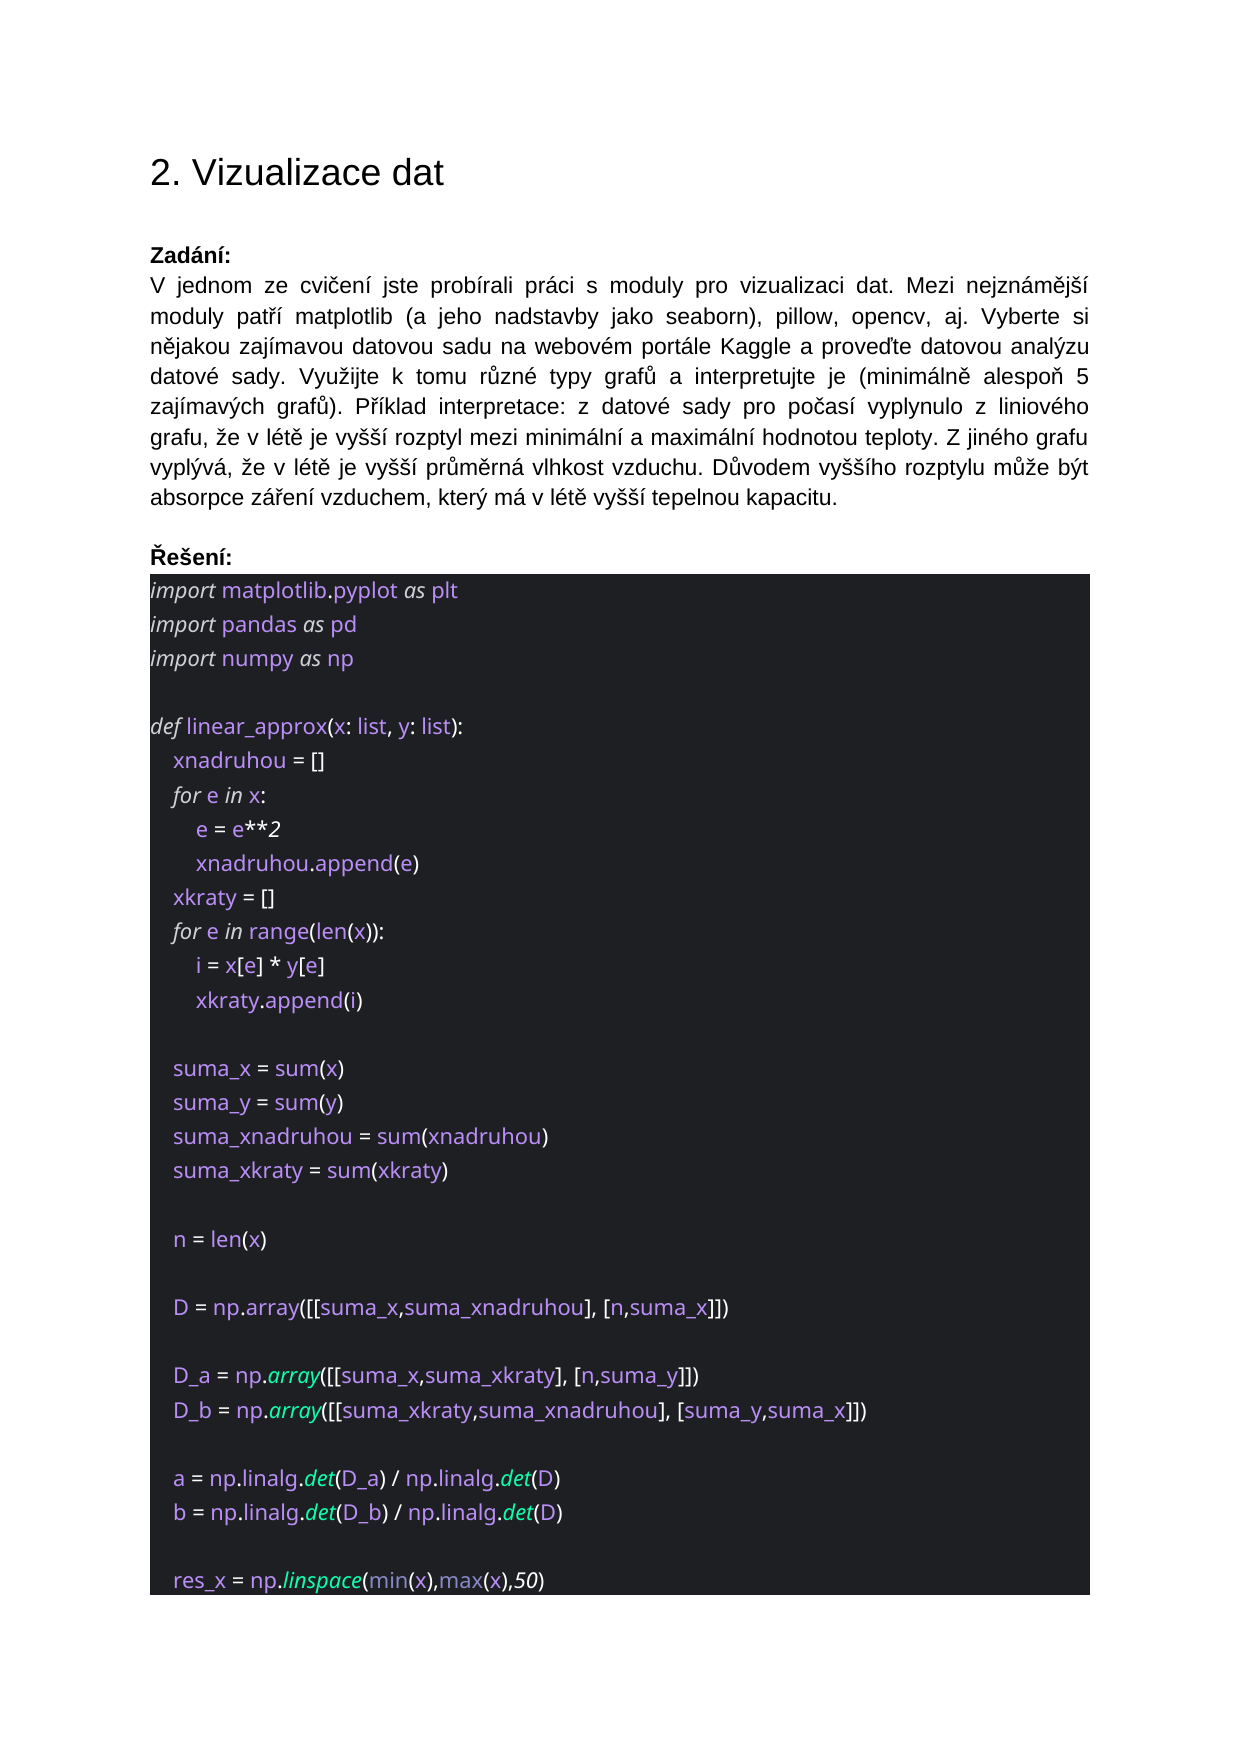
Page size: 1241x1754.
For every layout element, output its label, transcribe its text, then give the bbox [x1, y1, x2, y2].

text Zadání: [150, 242, 1090, 269]
text V jednom ze cvičení jste probírali práci s moduly pro vizualizaci dat. Mezi nejznámější moduly patří matplotlib (a jeho nadstavby jako seaborn), pillow, opencv, aj. Vyberte si nějakou zajímavou datovou sadu na webovém portále Kaggle a proveďte datovou analýzu datové sady. Využijte k tomu různé typy grafů a interpretujte je (minimálně alespoň 5 zajímavých grafů)​. Příklad interpretace: z datové sady pro počasí vyplynulo z liniového grafu, že v létě je vyšší rozptyl mezi minimální a maximální hodnotou teploty. Z jiného grafu vyplývá, že v létě je vyšší průměrná vlhkost vzduchu. Důvodem vyššího rozptylu může být absorpce záření vzduchem, který má v létě vyšší tepelnou kapacitu. [150, 272, 1090, 510]
text import matplotlib.pyplot as plt import pandas as pd import numpy as np def linear_approx(x: list, y: list): xnadruhou = [] for e in x: e = e**2 xnadruhou.append(e) xkraty = [] for e in range(len(x)): i = x[e] * y[e] xkraty.append(i) suma_x = sum(x) suma_y = sum(y) suma_xnadruhou = sum(xnadruhou) suma_xkraty = sum(xkraty) n = len(x) D = np.array([[suma_x,suma_xnadruhou], [n,suma_x]]) D_a = np.array([[suma_x,suma_xkraty], [n,suma_y]]) D_b = np.array([[suma_xkraty,suma_xnadruhou], [suma_y,suma_x]]) a = np.linalg.det(D_a) / np.linalg.det(D) b = np.linalg.det(D_b) / np.linalg.det(D) res_x = np.linspace(min(x),max(x),50) [150, 574, 1090, 1595]
subtitle 2. Vizualizace dat [150, 150, 1090, 193]
text Řešení: [150, 544, 1090, 571]
